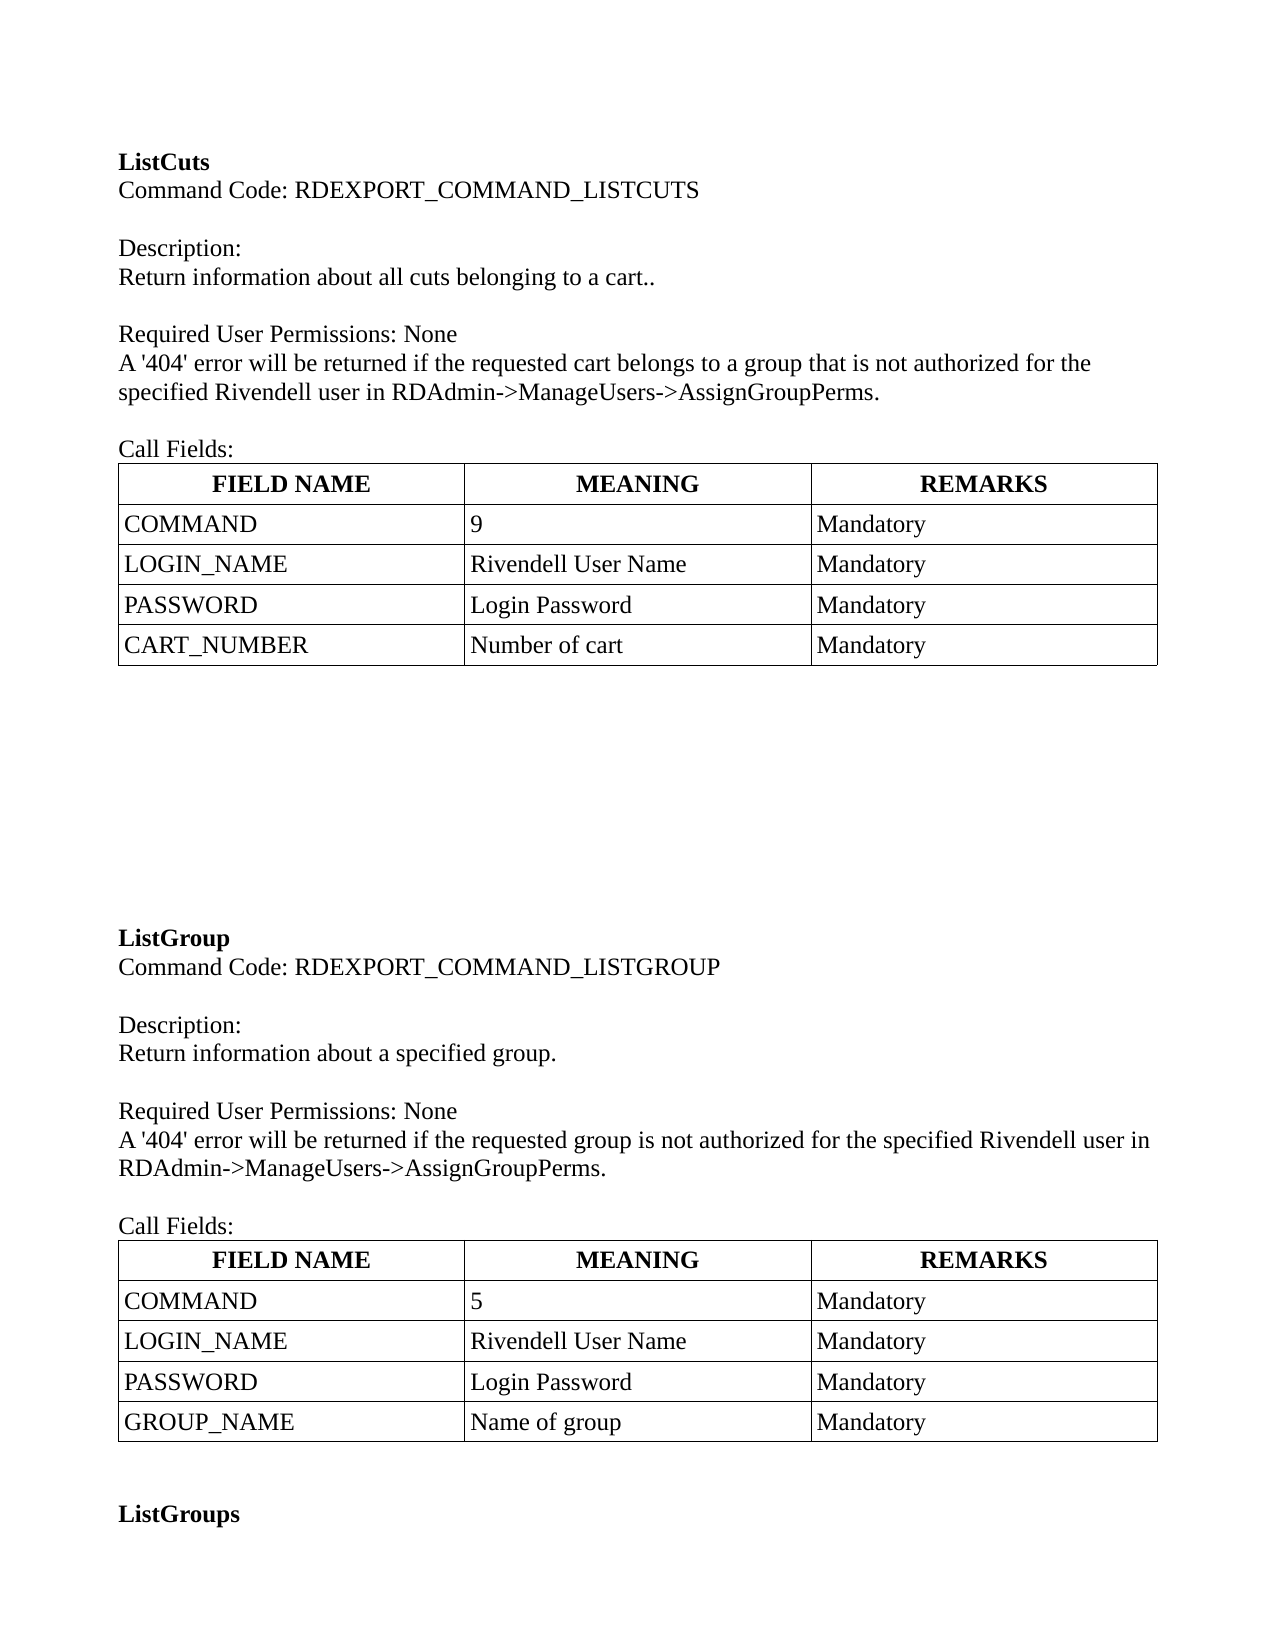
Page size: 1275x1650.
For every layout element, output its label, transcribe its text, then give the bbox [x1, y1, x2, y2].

table_cell PASSWORD [119, 1362, 464, 1401]
table_cell CART_NUMBER [119, 625, 464, 665]
text A '404' error will be returned if the requested cart belongs to a group that is not authorized for the specified Rivendell user in RDAdmin->ManageUsers->AssignGroupPerms. [118, 348, 1157, 406]
table_cell Mandatory [812, 1321, 1157, 1361]
text Call Fields: [118, 434, 1157, 463]
table_cell 9 [465, 505, 811, 544]
text Return information about a specified group. [118, 1038, 1157, 1067]
text Command Code: RDEXPORT_COMMAND_LISTGROUP [118, 952, 1157, 981]
text ListGroup [118, 923, 1157, 952]
table_header FIELD NAME [119, 1241, 464, 1280]
table_cell Rivendell User Name [465, 545, 811, 584]
table_header MEANING [465, 464, 811, 503]
table_cell Number of cart [465, 625, 811, 665]
text Description: [118, 1010, 1157, 1038]
table_cell Mandatory [812, 545, 1157, 584]
table_header FIELD NAME [119, 464, 464, 503]
text Required User Permissions: None [118, 1096, 1157, 1125]
text ListGroups [118, 1499, 1157, 1528]
text Call Fields: [118, 1211, 1157, 1240]
text ListCuts [118, 147, 1157, 176]
table_cell Mandatory [812, 1362, 1157, 1401]
table_header REMARKS [812, 1241, 1157, 1280]
table_cell PASSWORD [119, 585, 464, 624]
table_cell Login Password [465, 1362, 811, 1401]
table_header REMARKS [812, 464, 1157, 503]
table_cell LOGIN_NAME [119, 1321, 464, 1361]
table_cell Mandatory [812, 625, 1157, 665]
text Return information about all cuts belonging to a cart.. [118, 262, 1157, 291]
table_cell Rivendell User Name [465, 1321, 811, 1361]
table_header MEANING [465, 1241, 811, 1280]
table_cell GROUP_NAME [119, 1402, 464, 1441]
text A '404' error will be returned if the requested group is not authorized for the specified Rivendell user in RDAdmin->ManageUsers->AssignGroupPerms. [118, 1125, 1157, 1182]
table_cell Mandatory [812, 1402, 1157, 1441]
table_cell LOGIN_NAME [119, 545, 464, 584]
text Command Code: RDEXPORT_COMMAND_LISTCUTS [118, 176, 1157, 204]
text Description: [118, 233, 1157, 262]
table_cell Mandatory [812, 585, 1157, 624]
table_cell 5 [465, 1281, 811, 1320]
table_cell COMMAND [119, 1281, 464, 1320]
table_cell COMMAND [119, 505, 464, 544]
table_cell Login Password [465, 585, 811, 624]
table_cell Mandatory [812, 1281, 1157, 1320]
table_cell Name of group [465, 1402, 811, 1441]
table_cell Mandatory [812, 505, 1157, 544]
text Required User Permissions: None [118, 319, 1157, 348]
